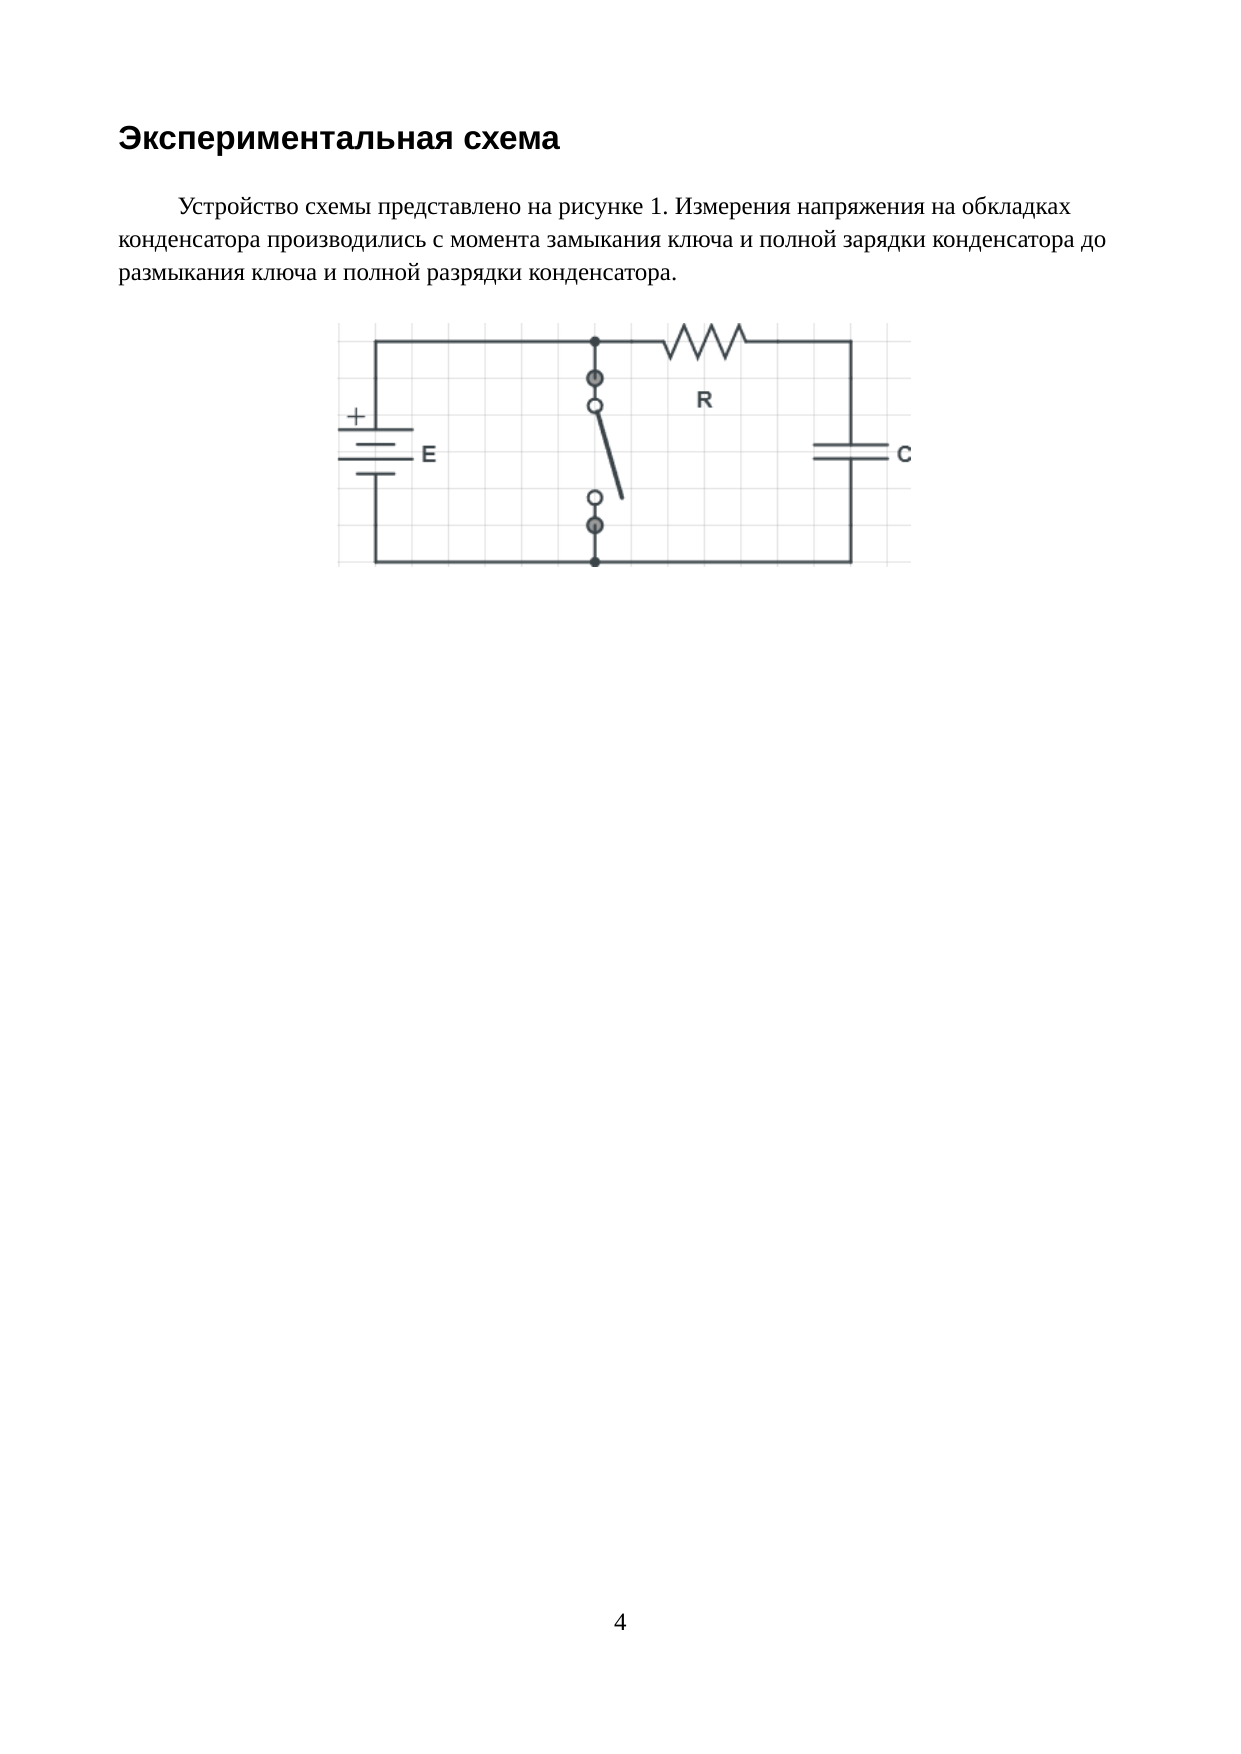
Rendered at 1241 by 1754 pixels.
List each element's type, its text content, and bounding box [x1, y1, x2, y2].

picture [337, 323, 911, 567]
text Экспериментальная схема [118, 118, 1122, 157]
text Устройство схемы представлено на рисунке 1. Измерения напряжения на обкладках конденсатора производились с момента замыкания ключа и полной зарядки конденсатора до размыкания ключа и полной разрядки конденсатора. [118, 191, 1122, 286]
